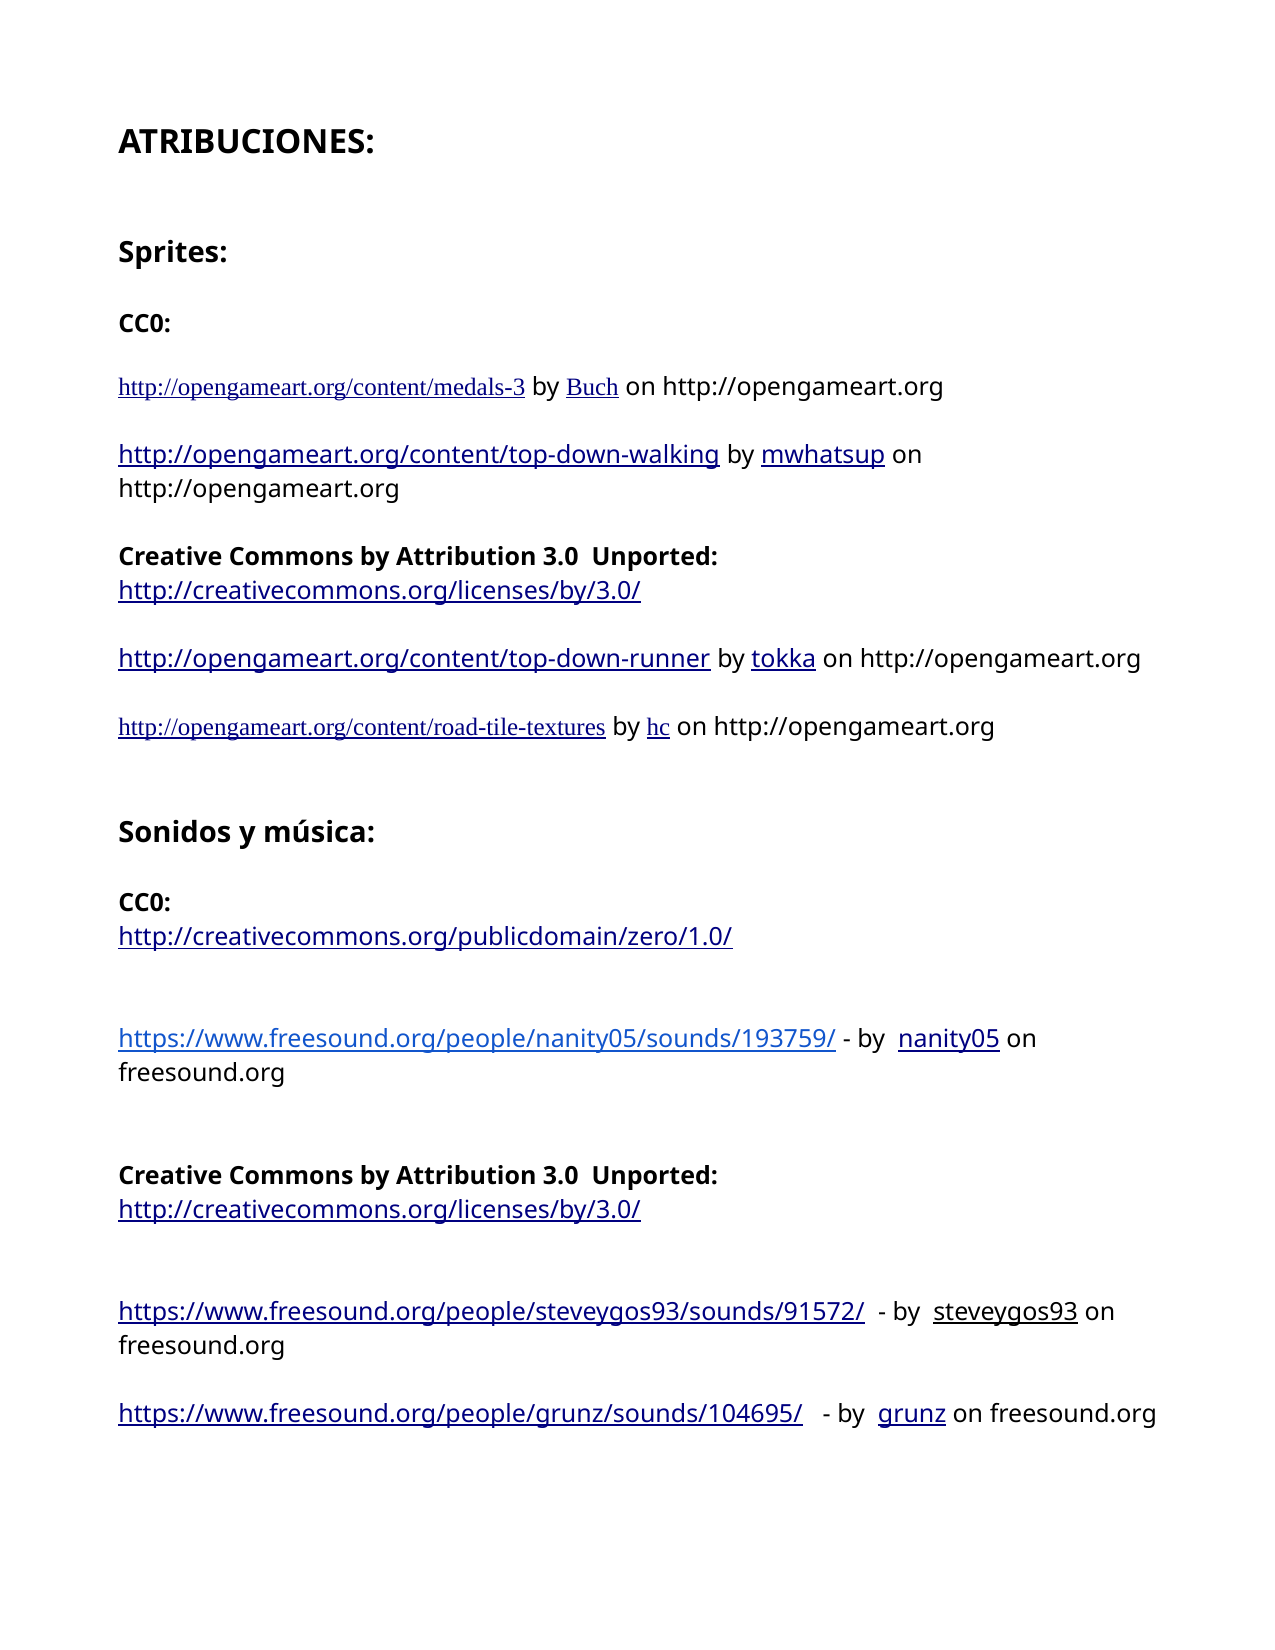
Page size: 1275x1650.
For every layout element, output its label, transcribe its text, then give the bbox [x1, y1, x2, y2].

text Sprites: [118, 232, 1157, 271]
text Creative Commons by Attribution 3.0 Unported: [118, 1157, 1157, 1191]
text https://www.freesound.org/people/steveygos93/sounds/91572/ - by steveygos93 on freesound.org [118, 1293, 1157, 1362]
text http://opengameart.org/content/top-down-runner by tokka on http://opengameart.org [118, 641, 1157, 675]
text http://creativecommons.org/publicdomain/zero/1.0/ [118, 919, 1157, 953]
text CC0: [118, 885, 1157, 919]
text https://www.freesound.org/people/nanity05/sounds/193759/ - by nanity05 on freesound.org [118, 1021, 1157, 1089]
text http://opengameart.org/content/medals-3 by Buch on http://opengameart.org [118, 368, 1157, 402]
text http://opengameart.org/content/top-down-walking by mwhatsup on http://opengameart.org [118, 436, 1157, 504]
text ATRIBUCIONES: [118, 118, 1157, 163]
text CC0: [118, 305, 1157, 339]
text http://creativecommons.org/licenses/by/3.0/ [118, 1191, 1157, 1225]
text Creative Commons by Attribution 3.0 Unported: [118, 538, 1157, 573]
text http://opengameart.org/content/road-tile-textures by hc on http://opengameart.org [118, 709, 1157, 743]
text Sonidos y música: [118, 811, 1157, 851]
text http://creativecommons.org/licenses/by/3.0/ [118, 573, 1157, 607]
text https://www.freesound.org/people/grunz/sounds/104695/ - by grunz on freesound.org [118, 1396, 1157, 1430]
